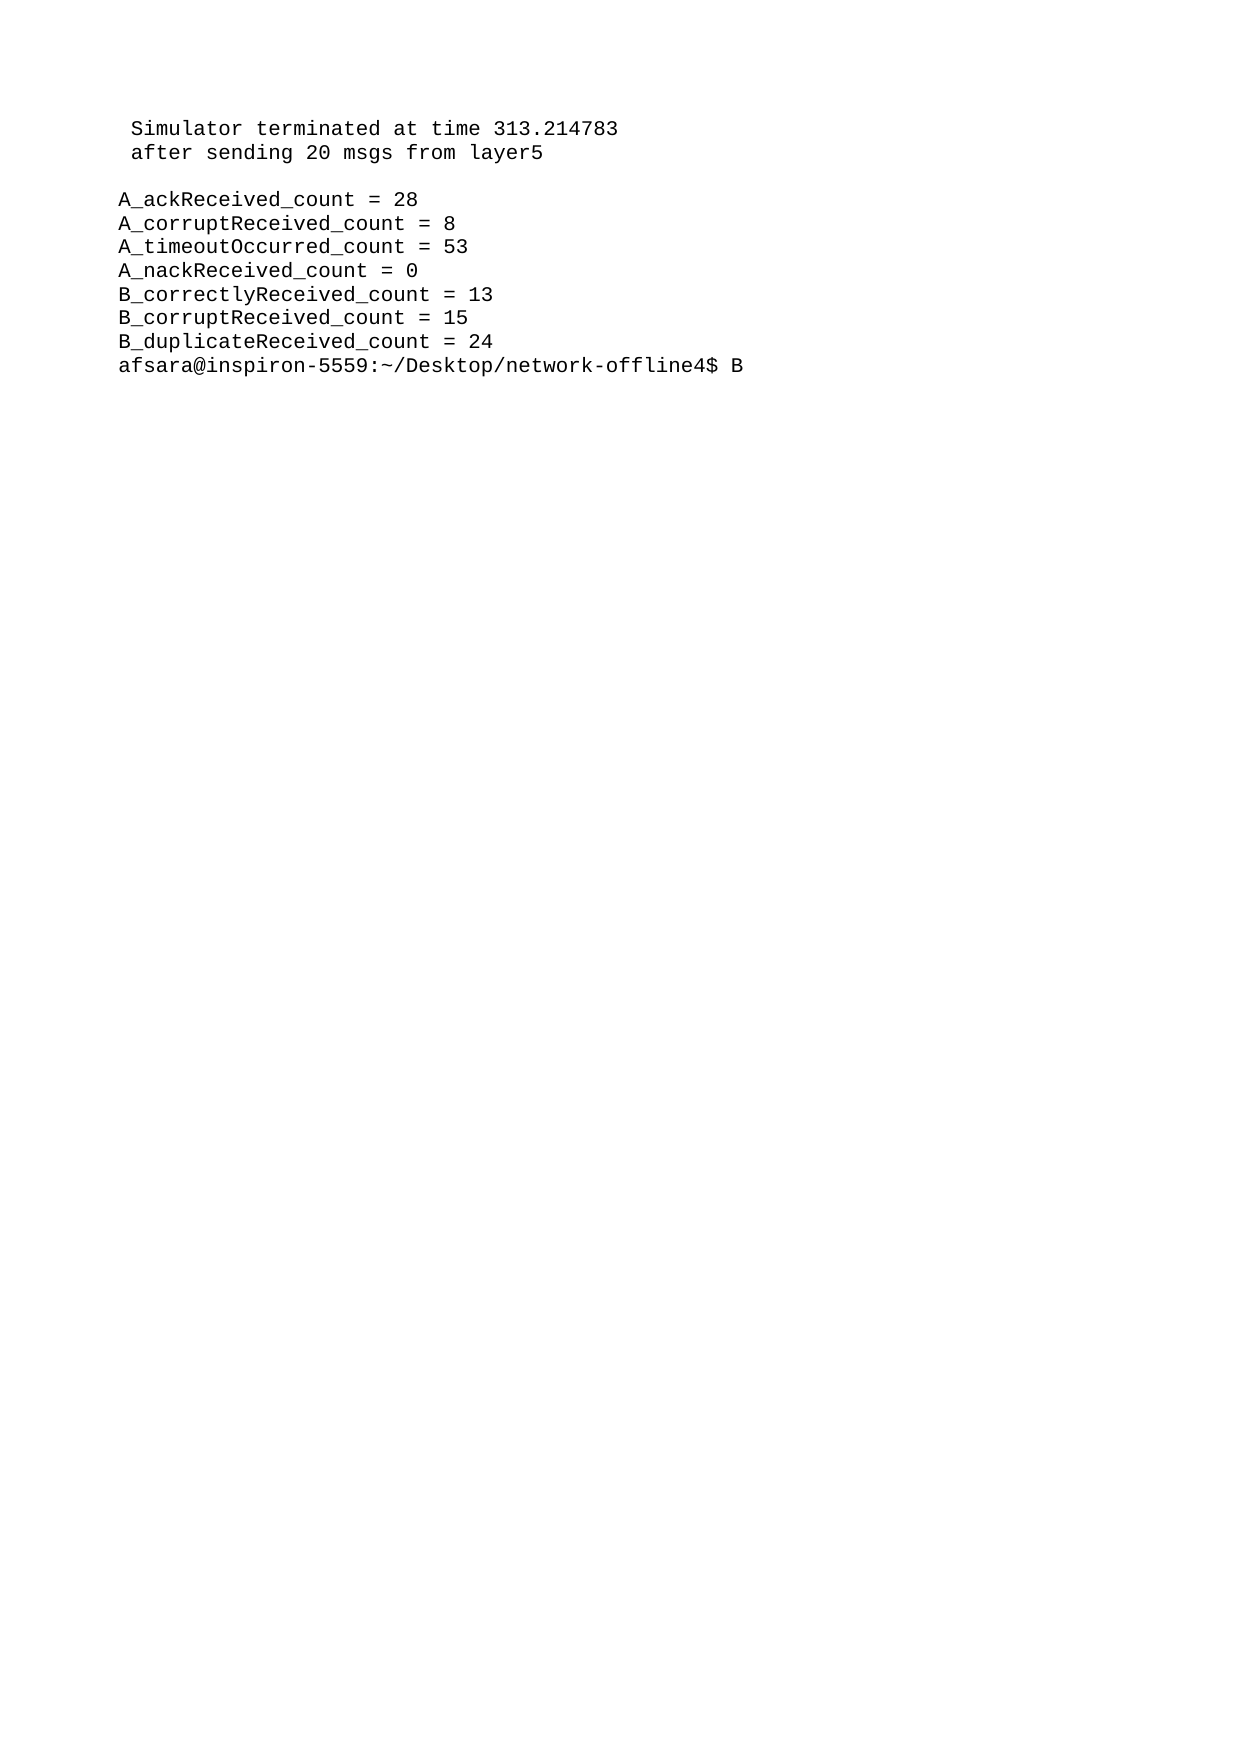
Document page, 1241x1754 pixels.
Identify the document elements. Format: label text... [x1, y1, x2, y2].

text A_ackReceived_count = 28 [118, 189, 1122, 213]
text B_corruptReceived_count = 15 [118, 307, 1122, 331]
text after sending 20 msgs from layer5 [118, 142, 1122, 165]
text A_corruptReceived_count = 8 [118, 213, 1122, 236]
text A_nackReceived_count = 0 [118, 260, 1122, 284]
text afsara@inspiron-5559:~/Desktop/network-offline4$ B [118, 354, 1122, 378]
text B_correctlyReceived_count = 13 [118, 284, 1122, 307]
text A_timeoutOccurred_count = 53 [118, 236, 1122, 260]
text Simulator terminated at time 313.214783 [118, 118, 1122, 142]
text B_duplicateReceived_count = 24 [118, 331, 1122, 354]
